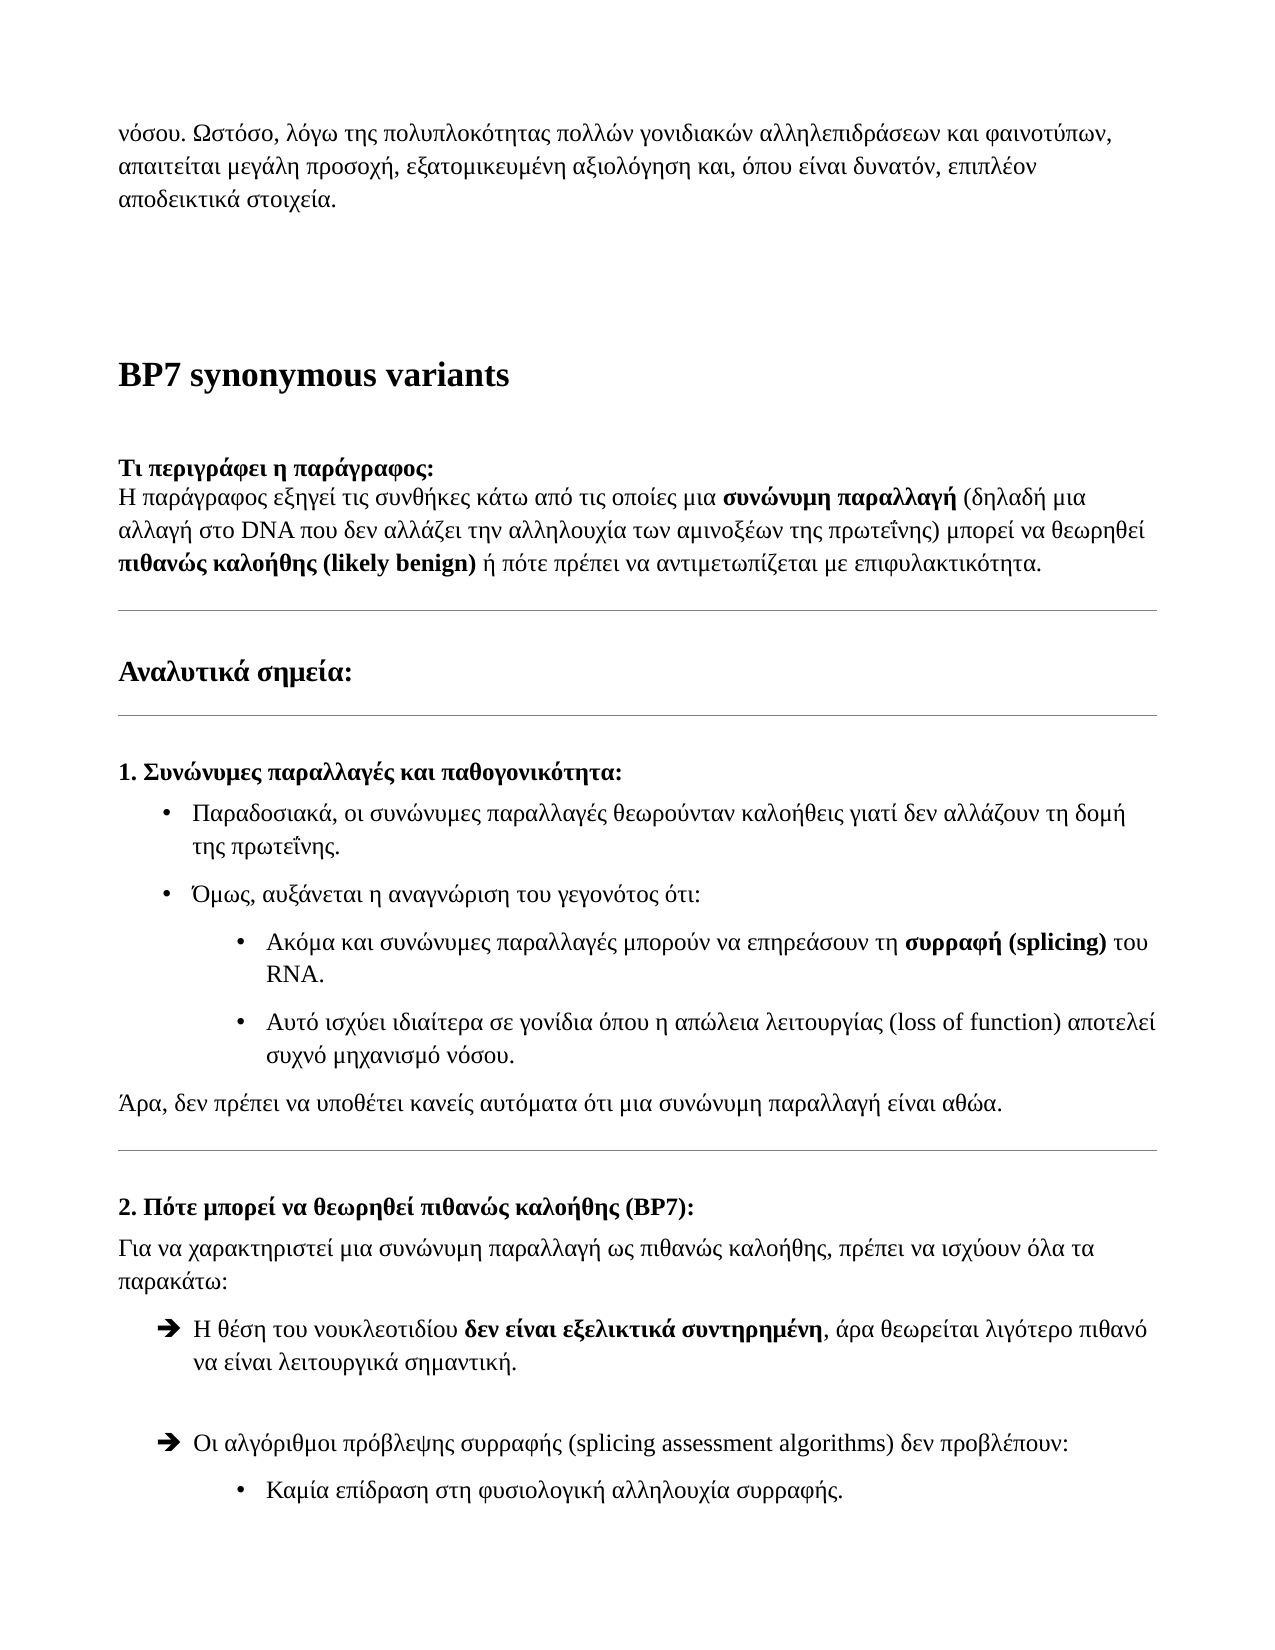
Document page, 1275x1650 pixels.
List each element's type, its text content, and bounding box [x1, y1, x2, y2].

subtitle 1. Συνώνυμες παραλλαγές και παθογονικότητα: [118, 757, 1157, 786]
text Η παράγραφος εξηγεί τις συνθήκες κάτω από τις οποίες μια συνώνυμη παραλλαγή (δηλαδή μια αλλαγή στο DNA που δεν αλλάζει την αλληλουχία των αμινοξέων της πρωτεΐνης) μπορεί να θεωρηθεί πιθανώς καλοήθης (likely benign) ή πότε πρέπει να αντιμετωπίζεται με επιφυλακτικότητα. [118, 482, 1157, 577]
text νόσου. Ωστόσο, λόγω της πολυπλοκότητας πολλών γονιδιακών αλληλεπιδράσεων και φαινοτύπων, απαιτείται μεγάλη προσοχή, εξατομικευμένη αξιολόγηση και, όπου είναι δυνατόν, επιπλέον αποδεικτικά στοιχεία. [118, 118, 1157, 213]
list Καμία επίδραση στη φυσιολογική αλληλουχία συρραφής. [236, 1475, 1157, 1504]
list Αυτό ισχύει ιδιαίτερα σε γονίδια όπου η απώλεια λειτουργίας (loss of function) αποτελεί συχνό μηχανισμό νόσου. [236, 1007, 1157, 1069]
list Παραδοσιακά, οι συνώνυμες παραλλαγές θεωρούνταν καλοήθεις γιατί δεν αλλάζουν τη δομή της πρωτεΐνης. [162, 798, 1157, 860]
text BP7 synonymous variants [118, 351, 1157, 394]
list Ακόμα και συνώνυμες παραλλαγές μπορούν να επηρεάσουν τη συρραφή (splicing) του RNA. [236, 927, 1157, 988]
list Όμως, αυξάνεται η αναγνώριση του γεγονότος ότι: [162, 879, 1157, 908]
text Άρα, δεν πρέπει να υποθέτει κανείς αυτόματα ότι μια συνώνυμη παραλλαγή είναι αθώα. [118, 1088, 1157, 1117]
subtitle Τι περιγράφει η παράγραφος: [118, 438, 1157, 482]
subtitle 2. Πότε μπορεί να θεωρηθεί πιθανώς καλοήθης (BP7): [118, 1192, 1157, 1221]
subtitle Αναλυτικά σημεία: [118, 654, 1157, 688]
list Οι αλγόριθμοι πρόβλεψης συρραφής (splicing assessment algorithms) δεν προβλέπουν: [156, 1428, 1157, 1456]
list Η θέση του νουκλεοτιδίου δεν είναι εξελικτικά συντηρημένη, άρα θεωρείται λιγότερο πιθανό να είναι λειτουργικά σημαντική. [156, 1314, 1157, 1409]
text Για να χαρακτηριστεί μια συνώνυμη παραλλαγή ως πιθανώς καλοήθης, πρέπει να ισχύουν όλα τα παρακάτω: [118, 1233, 1157, 1295]
